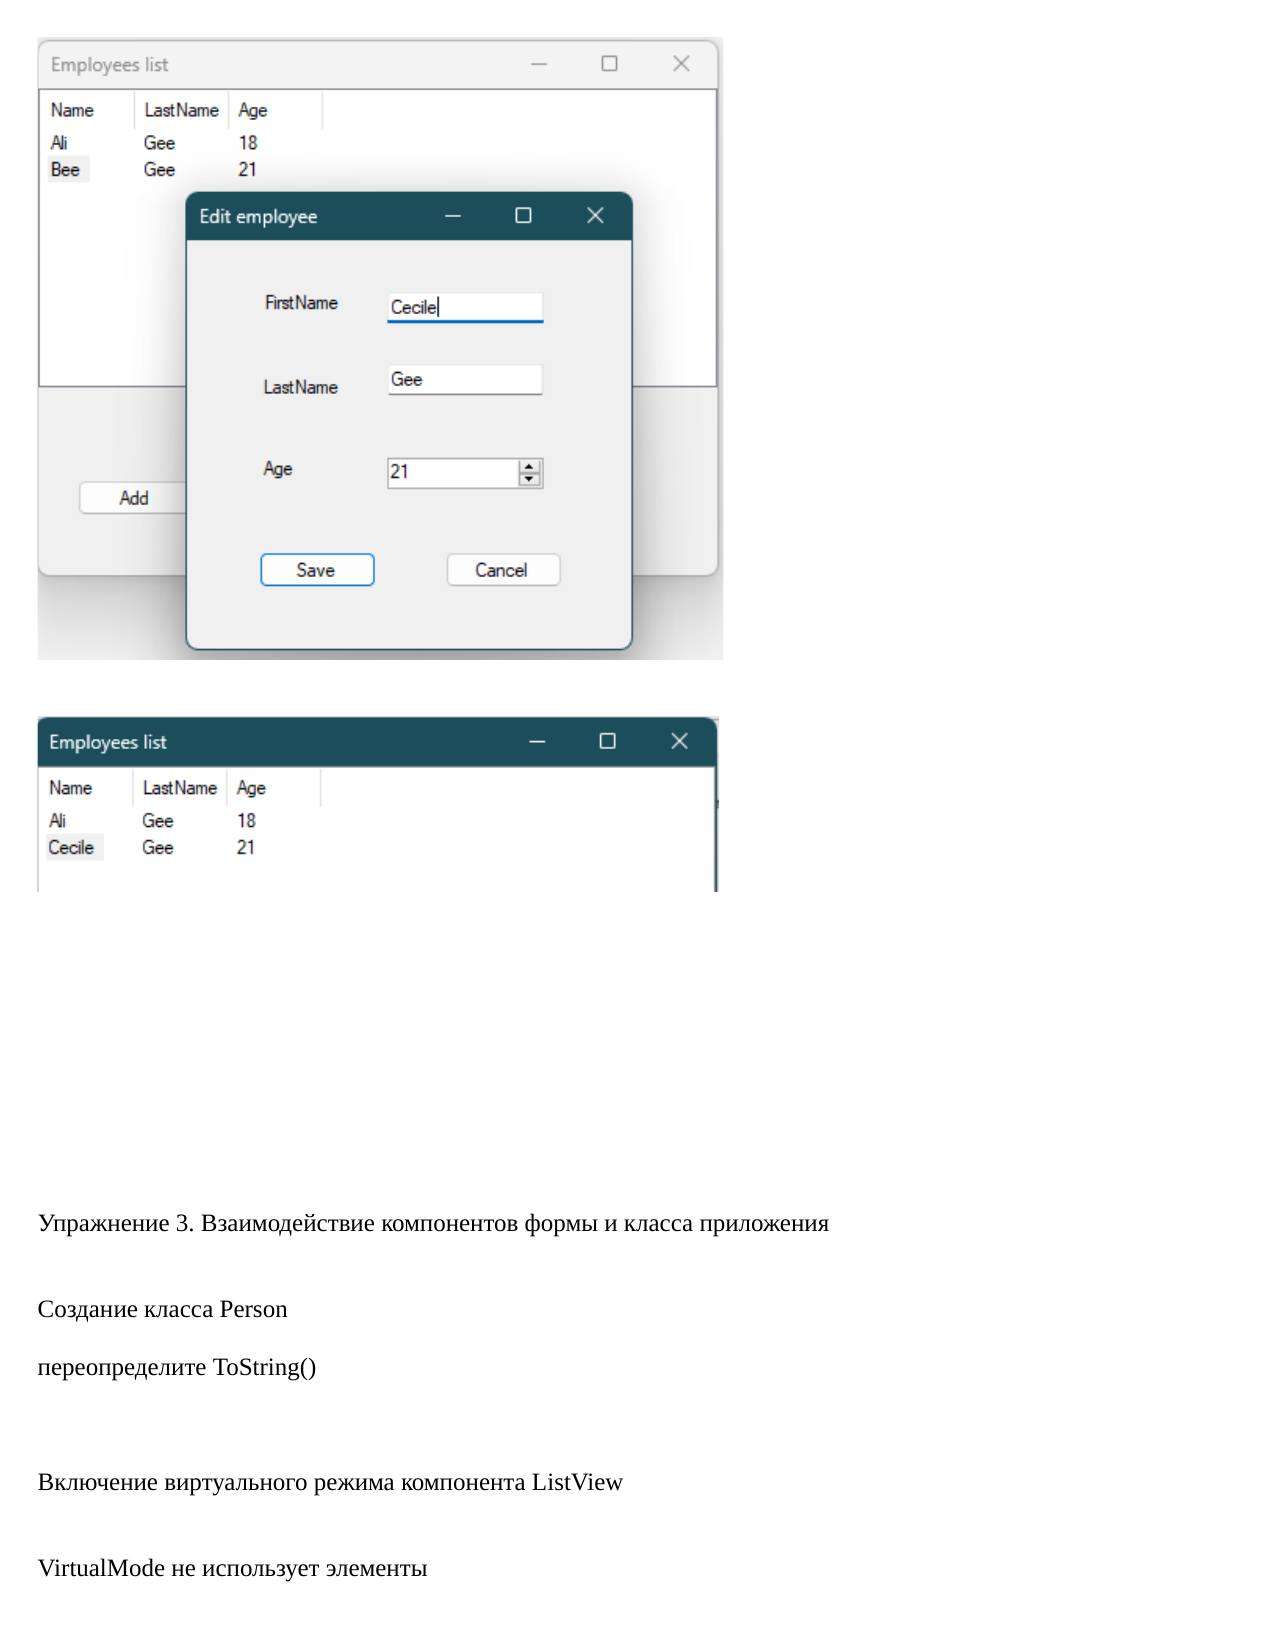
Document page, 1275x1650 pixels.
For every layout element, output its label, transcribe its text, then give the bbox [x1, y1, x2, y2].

picture [37, 37, 724, 660]
text переопределите ToString() [37, 1352, 1237, 1381]
text Создание класса Person [37, 1294, 1237, 1323]
text Включение виртуального режима компонента ListView [37, 1467, 1237, 1496]
picture [37, 716, 719, 892]
text VirtualMode не использует элементы [37, 1553, 1237, 1582]
text Упражнение 3. Взаимодействие компонентов формы и класса приложения [37, 1208, 1237, 1237]
